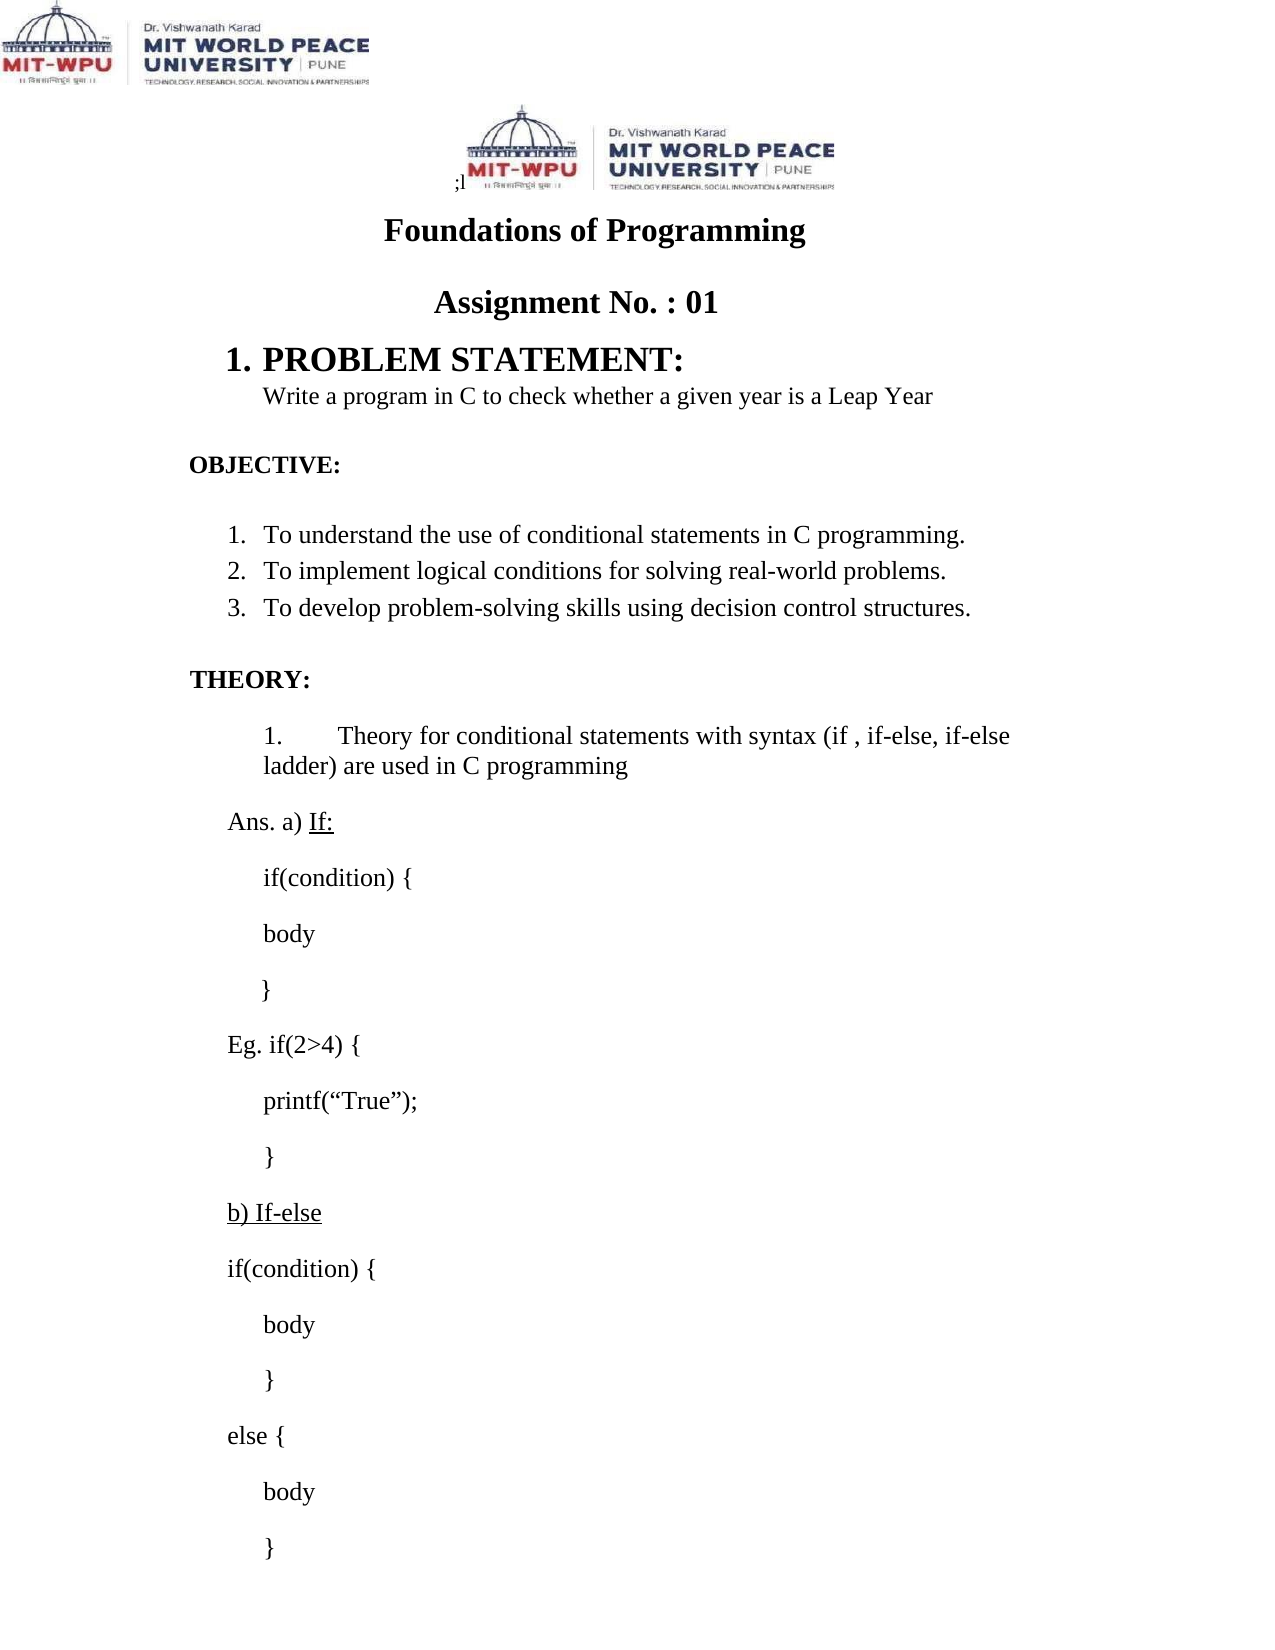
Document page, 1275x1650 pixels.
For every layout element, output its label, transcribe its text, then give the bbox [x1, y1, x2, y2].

picture [465, 104, 835, 190]
list To develop problem-solving skills using decision control structures. [227, 592, 1087, 622]
text Write a program in C to check whether a given year is a Leap Year [262, 381, 1087, 410]
list Theory for conditional statements with syntax (if , if-else, if-else ladder) are used in C programming [263, 720, 1087, 780]
text } [227, 1532, 1087, 1562]
text Eg. if(2>4) { [227, 1029, 1087, 1059]
text body [227, 1476, 1087, 1506]
text } [227, 1364, 1087, 1394]
text Ans. a) If: [227, 806, 1087, 836]
title Foundations of Programming [384, 210, 1049, 248]
title Assignment No. : 01 [384, 282, 1049, 321]
text if(condition) { [227, 1253, 1087, 1283]
text printf(“True”); [227, 1085, 1087, 1115]
text if(condition) { [227, 862, 1087, 892]
text OBJECTIVE: [188, 451, 1049, 479]
text else { [227, 1420, 1087, 1450]
list To implement logical conditions for solving real-world problems. [227, 555, 1087, 585]
text body [227, 1309, 1087, 1339]
text body [227, 918, 1087, 948]
text } [227, 1141, 1087, 1171]
text b) If-else [227, 1197, 1087, 1227]
list To understand the use of conditional statements in C programming. [227, 519, 1087, 549]
text } [227, 974, 1087, 1004]
subtitle THEORY: [188, 664, 1087, 694]
picture [0, 0, 369, 85]
list PROBLEM STATEMENT: [225, 338, 1087, 379]
text ;l [454, 104, 1087, 194]
